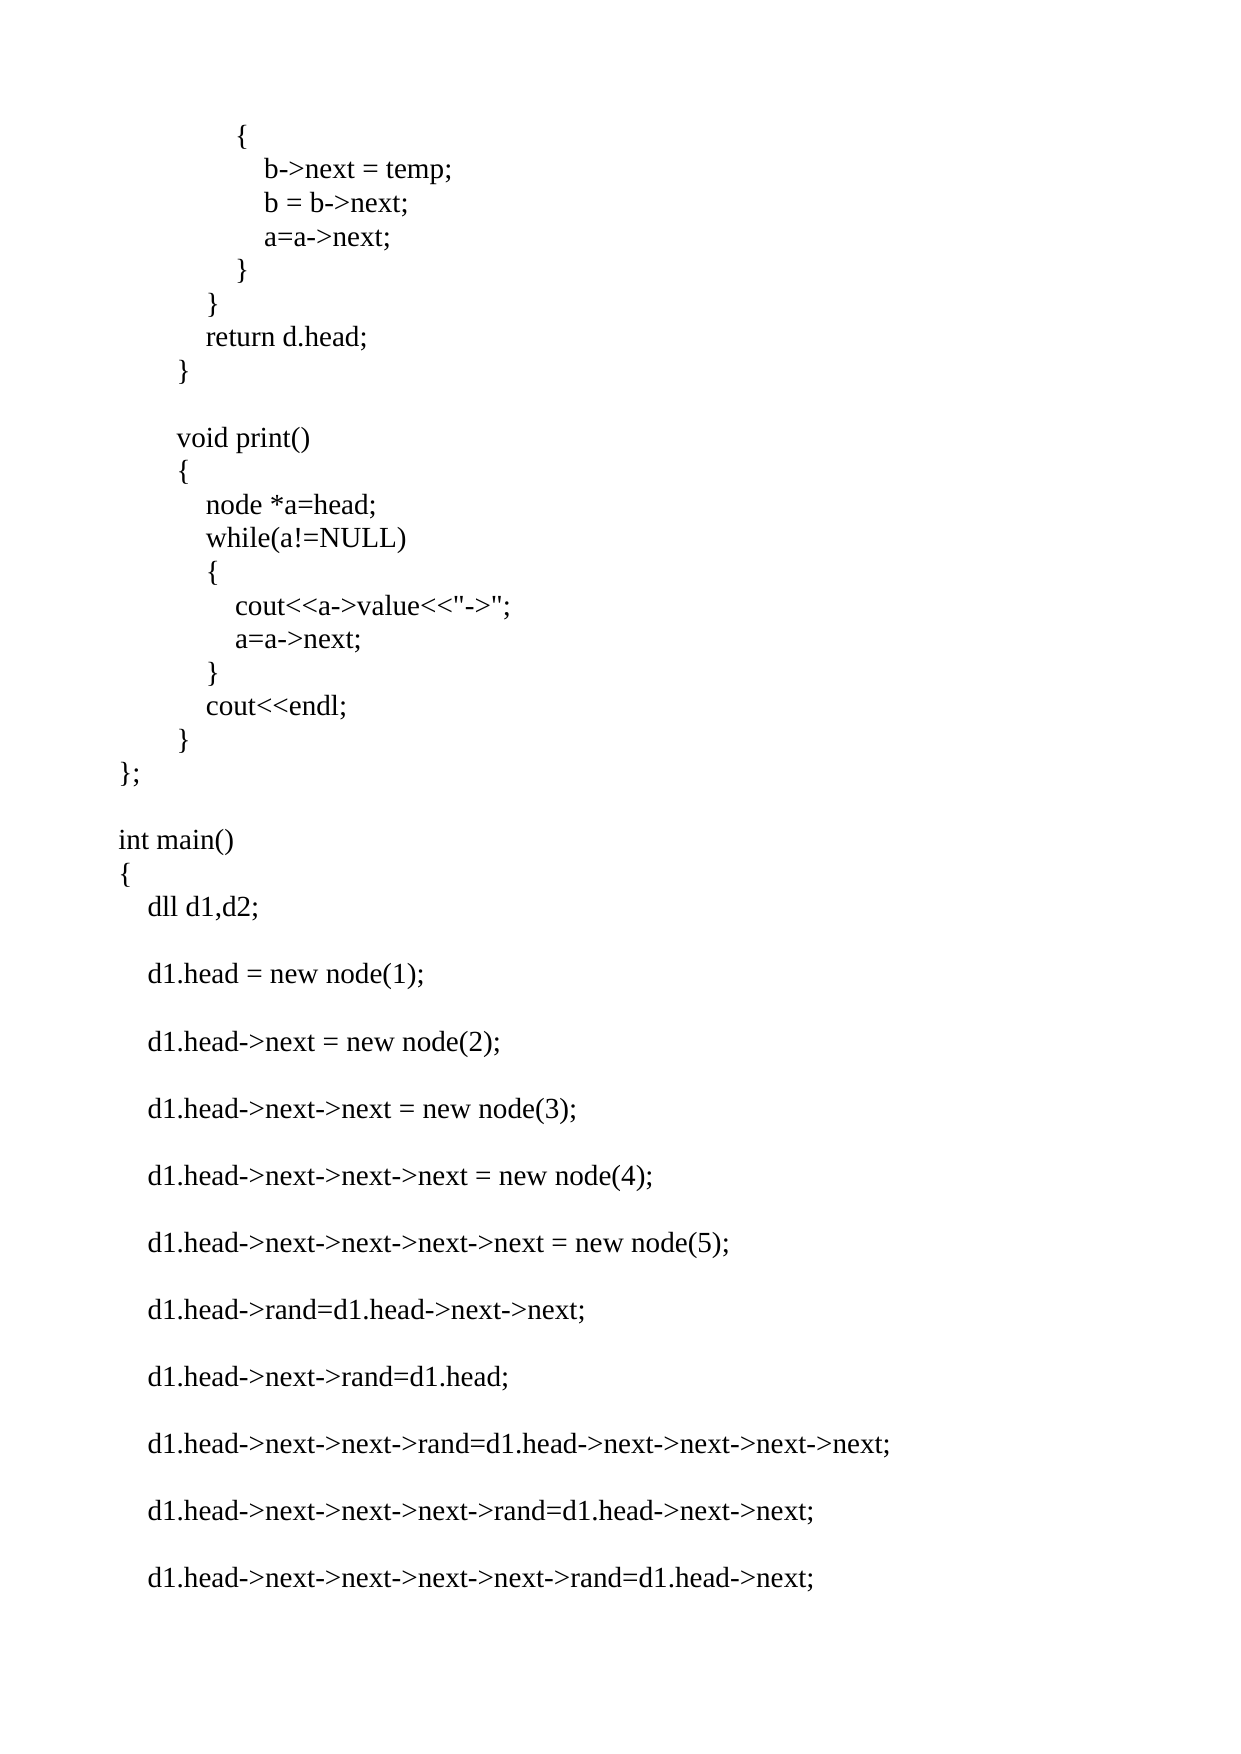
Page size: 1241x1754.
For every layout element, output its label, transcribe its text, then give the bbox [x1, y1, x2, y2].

text d1.head->next = new node(2); [118, 1024, 1122, 1057]
text cout<<a->value<<"->"; [118, 588, 1122, 621]
text b = b->next; [118, 185, 1122, 219]
text d1.head->next->next = new node(3); [118, 1091, 1122, 1124]
text node *a=head; [118, 487, 1122, 521]
text }; [118, 755, 1122, 789]
text d1.head->next->next->next->rand=d1.head->next->next; [118, 1493, 1122, 1527]
text dll d1,d2; [118, 889, 1122, 923]
text b->next = temp; [118, 152, 1122, 185]
text while(a!=NULL) [118, 521, 1122, 554]
text d1.head->next->next->next = new node(4); [118, 1158, 1122, 1191]
text } [118, 252, 1122, 286]
text a=a->next; [118, 219, 1122, 252]
text { [118, 118, 1122, 152]
text d1.head->rand=d1.head->next->next; [118, 1292, 1122, 1326]
text return d.head; [118, 319, 1122, 353]
text void print() [118, 420, 1122, 453]
text } [118, 353, 1122, 386]
text { [118, 554, 1122, 588]
text d1.head->next->next->next->next = new node(5); [118, 1225, 1122, 1258]
text } [118, 722, 1122, 755]
text d1.head->next->next->rand=d1.head->next->next->next->next; [118, 1426, 1122, 1460]
text d1.head->next->next->next->next->rand=d1.head->next; [118, 1560, 1122, 1594]
text d1.head = new node(1); [118, 957, 1122, 990]
text { [118, 453, 1122, 487]
text d1.head->next->rand=d1.head; [118, 1359, 1122, 1393]
text int main() [118, 822, 1122, 856]
text { [118, 856, 1122, 889]
text cout<<endl; [118, 688, 1122, 722]
text } [118, 655, 1122, 688]
text } [118, 286, 1122, 319]
text a=a->next; [118, 621, 1122, 655]
